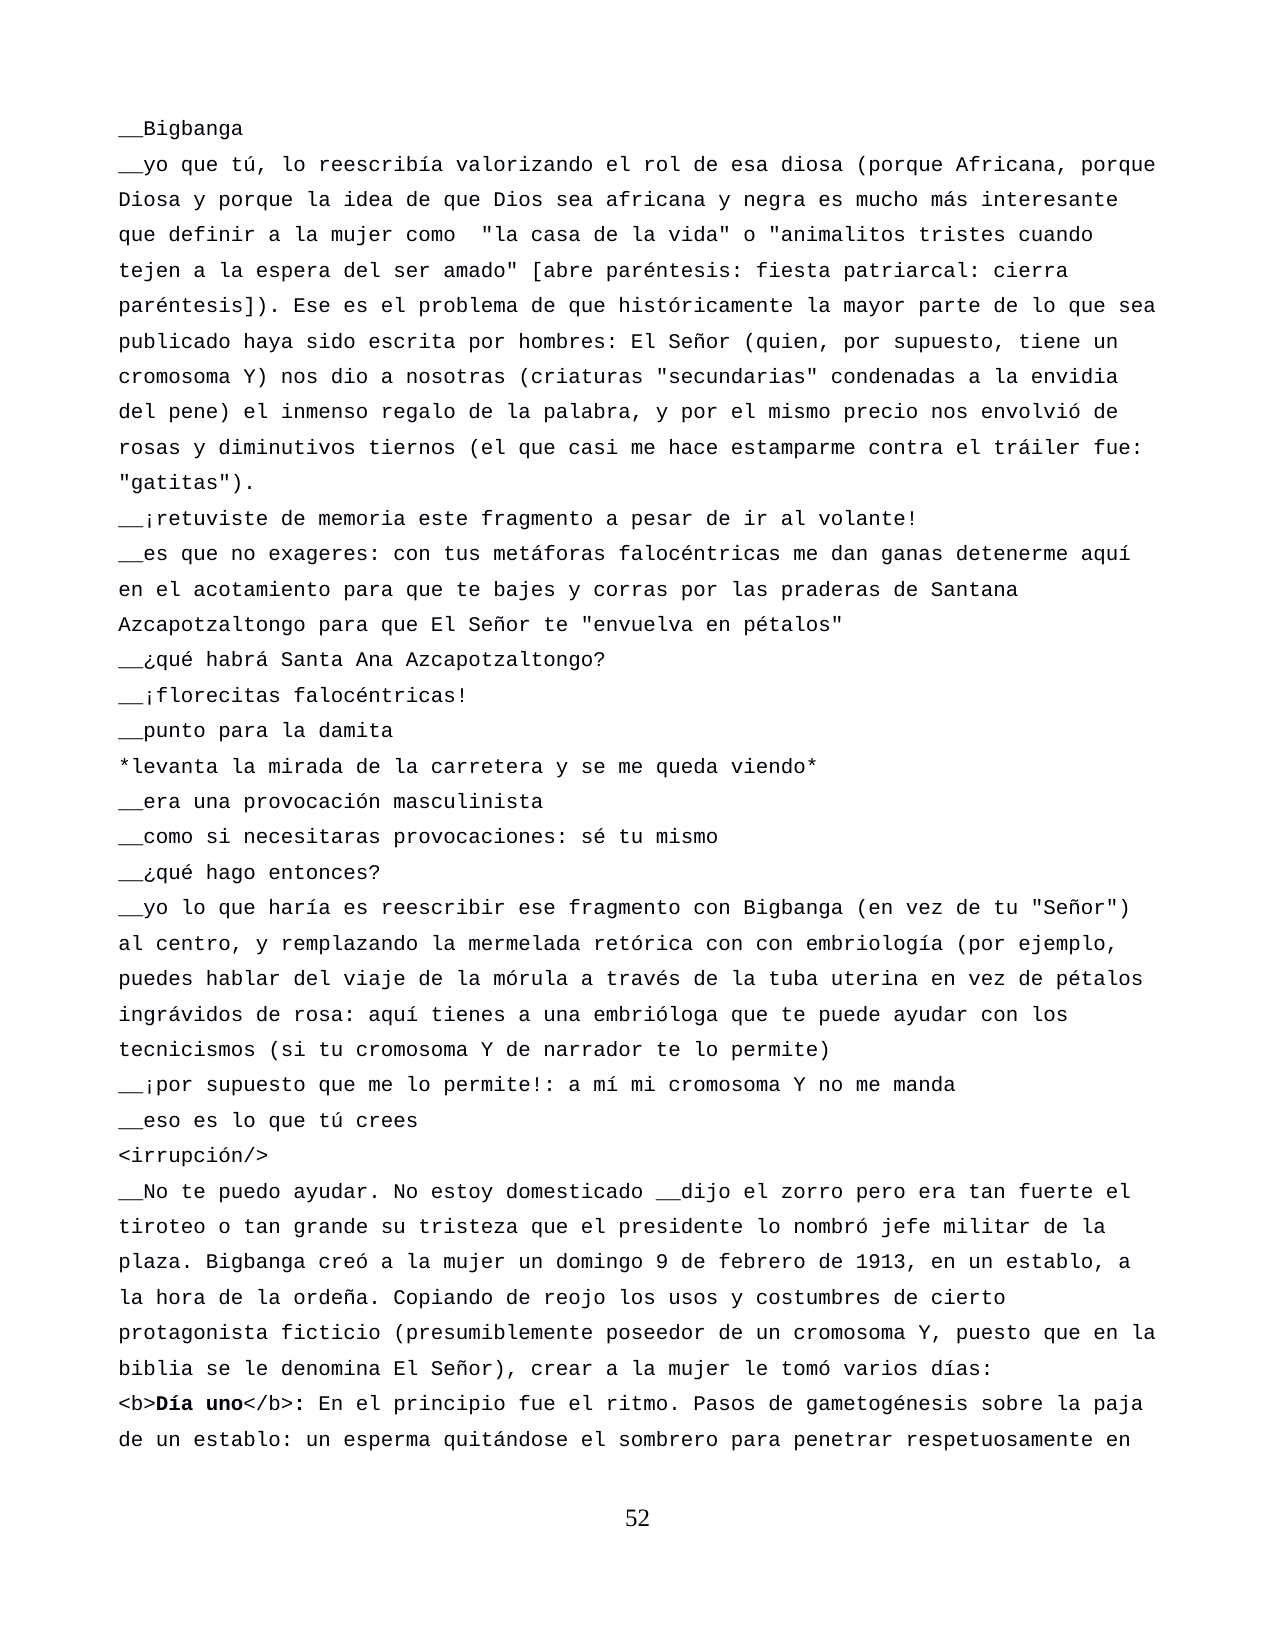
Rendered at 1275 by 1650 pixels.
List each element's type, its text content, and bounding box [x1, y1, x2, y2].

text __es que no exageres: con tus metáforas falocéntricas me dan ganas detenerme aquí en el acotamiento para que te bajes y corras por las praderas de Santana Azcapotzaltongo para que El Señor te "envuelva en pétalos" [118, 543, 1157, 638]
text __¡florecitas falocéntricas! [118, 685, 1157, 708]
text __No te puedo ayudar. No estoy domesticado __dijo el zorro pero era tan fuerte el tiroteo o tan grande su tristeza que el presidente lo nombró jefe militar de la plaza. Bigbanga creó a la mujer un domingo 9 de febrero de 1913, en un establo, a la hora de la ordeña. Copiando de reojo los usos y costumbres de cierto protagonista ficticio (presumiblemente poseedor de un cromosoma Y, puesto que en la biblia se le denomina El Señor), crear a la mujer le tomó varios días: [118, 1181, 1157, 1381]
text *levanta la mirada de la carretera y se me queda viendo* [118, 756, 1157, 779]
text __¿qué habrá Santa Ana Azcapotzaltongo? [118, 649, 1157, 673]
text __yo lo que haría es reescribir ese fragmento con Bigbanga (en vez de tu "Señor") al centro, y remplazando la mermelada retórica con con embriología (por ejemplo, puedes hablar del viaje de la mórula a través de la tuba uterina en vez de pétalos ingrávidos de rosa: aquí tienes a una embrióloga que te puede ayudar con los tecnicismos (si tu cromosoma Y de narrador te lo permite) [118, 897, 1157, 1063]
text __punto para la damita [118, 720, 1157, 744]
text __yo que tú, lo reescribía valorizando el rol de esa diosa (porque Africana, porque Diosa y porque la idea de que Dios sea africana y negra es mucho más interesante que definir a la mujer como "la casa de la vida" o "animalitos tristes cuando tejen a la espera del ser amado" [abre paréntesis: fiesta patriarcal: cierra paréntesis]). Ese es el problema de que históricamente la mayor parte de lo que sea publicado haya sido escrita por hombres: El Señor (quien, por supuesto, tiene un cromosoma Y) nos dio a nosotras (criaturas "secundarias" condenadas a la envidia del pene) el inmenso regalo de la palabra, y por el mismo precio nos envolvió de rosas y diminutivos tiernos (el que casi me hace estamparme contra el tráiler fue: "gatitas"). [118, 153, 1157, 496]
text __¡retuviste de memoria este fragmento a pesar de ir al volante! [118, 508, 1157, 531]
text <irrupción/> [118, 1145, 1157, 1169]
text <b>Día uno</b>: En el principio fue el ritmo. Pasos de gametogénesis sobre la paja de un establo: un esperma quitándose el sombrero para penetrar respetuosamente en [118, 1393, 1157, 1452]
text __Bigbanga [118, 118, 1157, 142]
text __era una provocación masculinista [118, 791, 1157, 815]
text __eso es lo que tú crees [118, 1110, 1157, 1133]
text __¡por supuesto que me lo permite!: a mí mi cromosoma Y no me manda [118, 1074, 1157, 1098]
text __¿qué hago entonces? [118, 862, 1157, 886]
text __como si necesitaras provocaciones: sé tu mismo [118, 826, 1157, 850]
